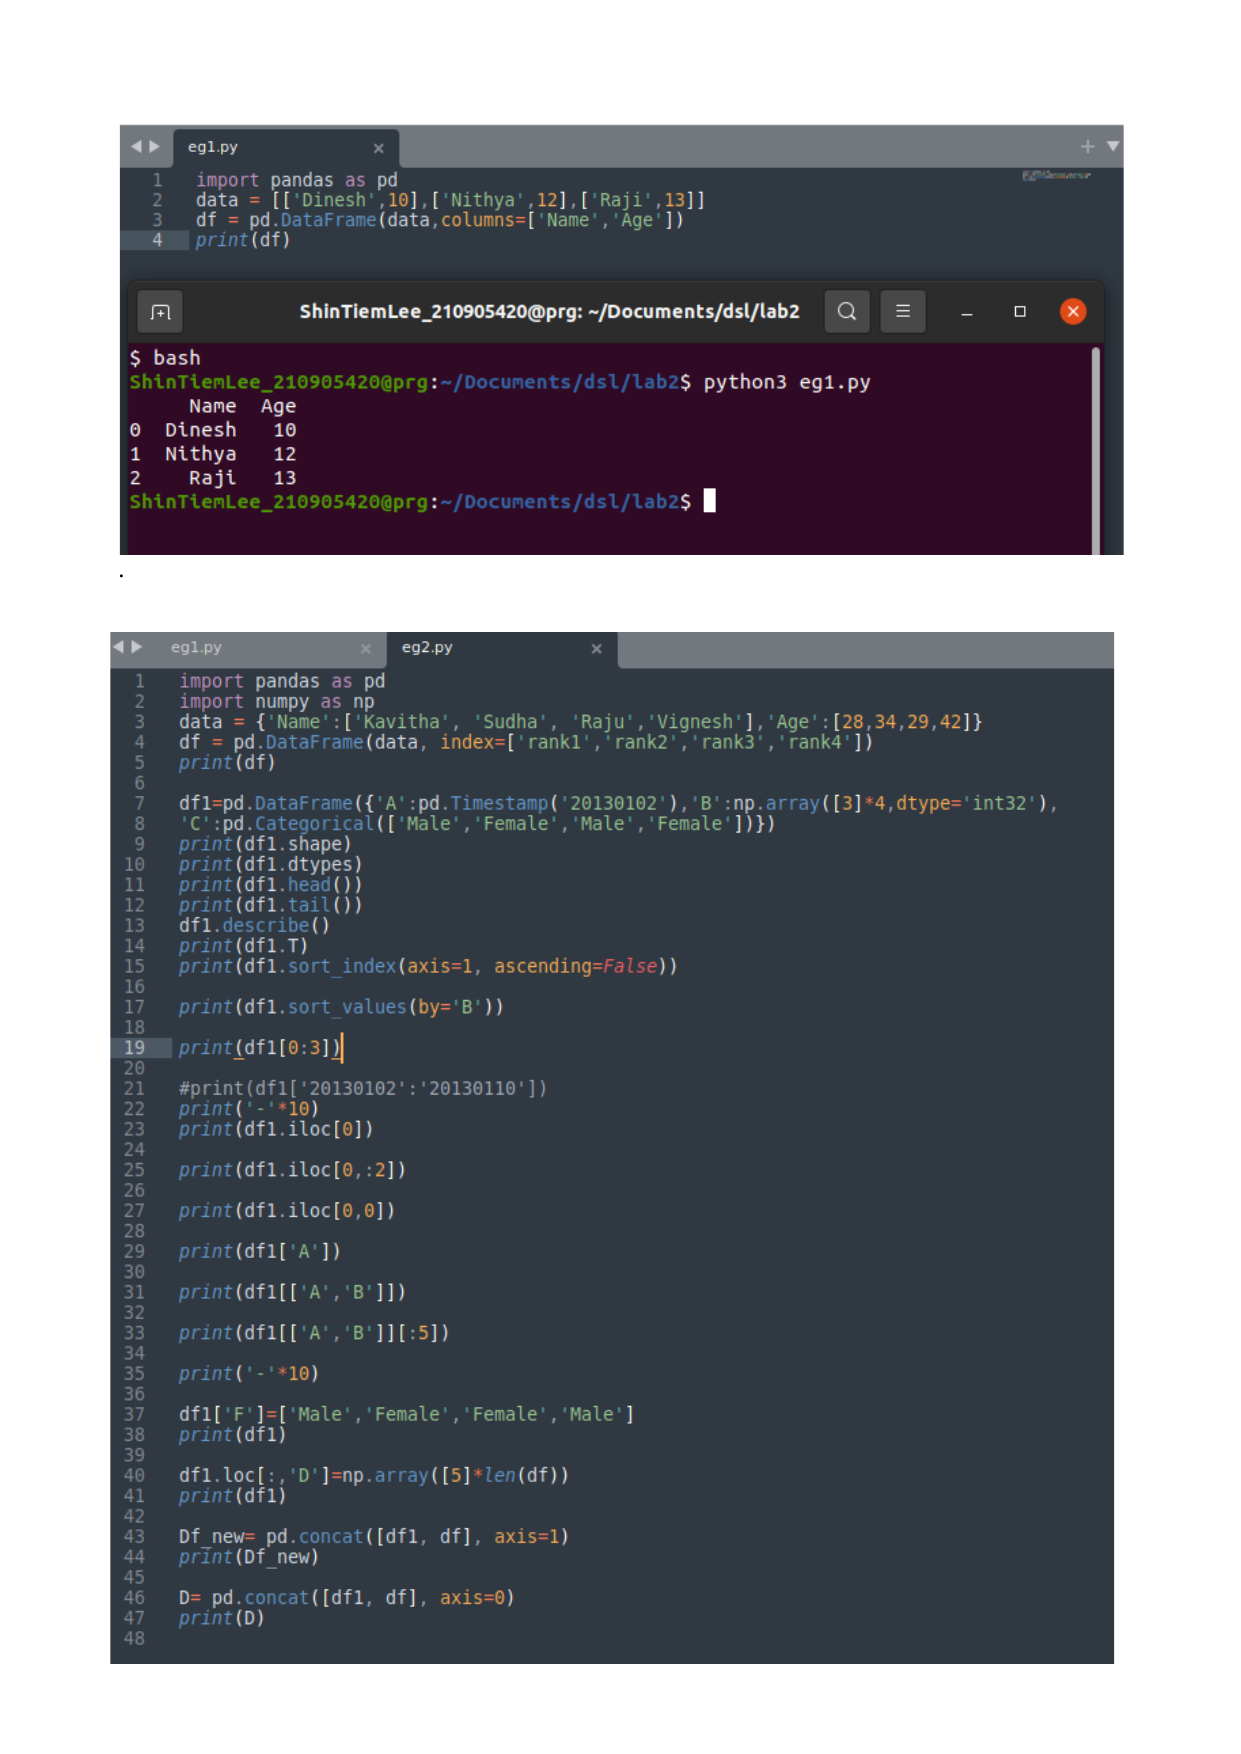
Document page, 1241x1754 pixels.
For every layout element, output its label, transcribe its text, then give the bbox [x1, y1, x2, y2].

picture [110, 632, 1115, 1664]
picture [119, 124, 1124, 555]
text . [118, 118, 1122, 583]
